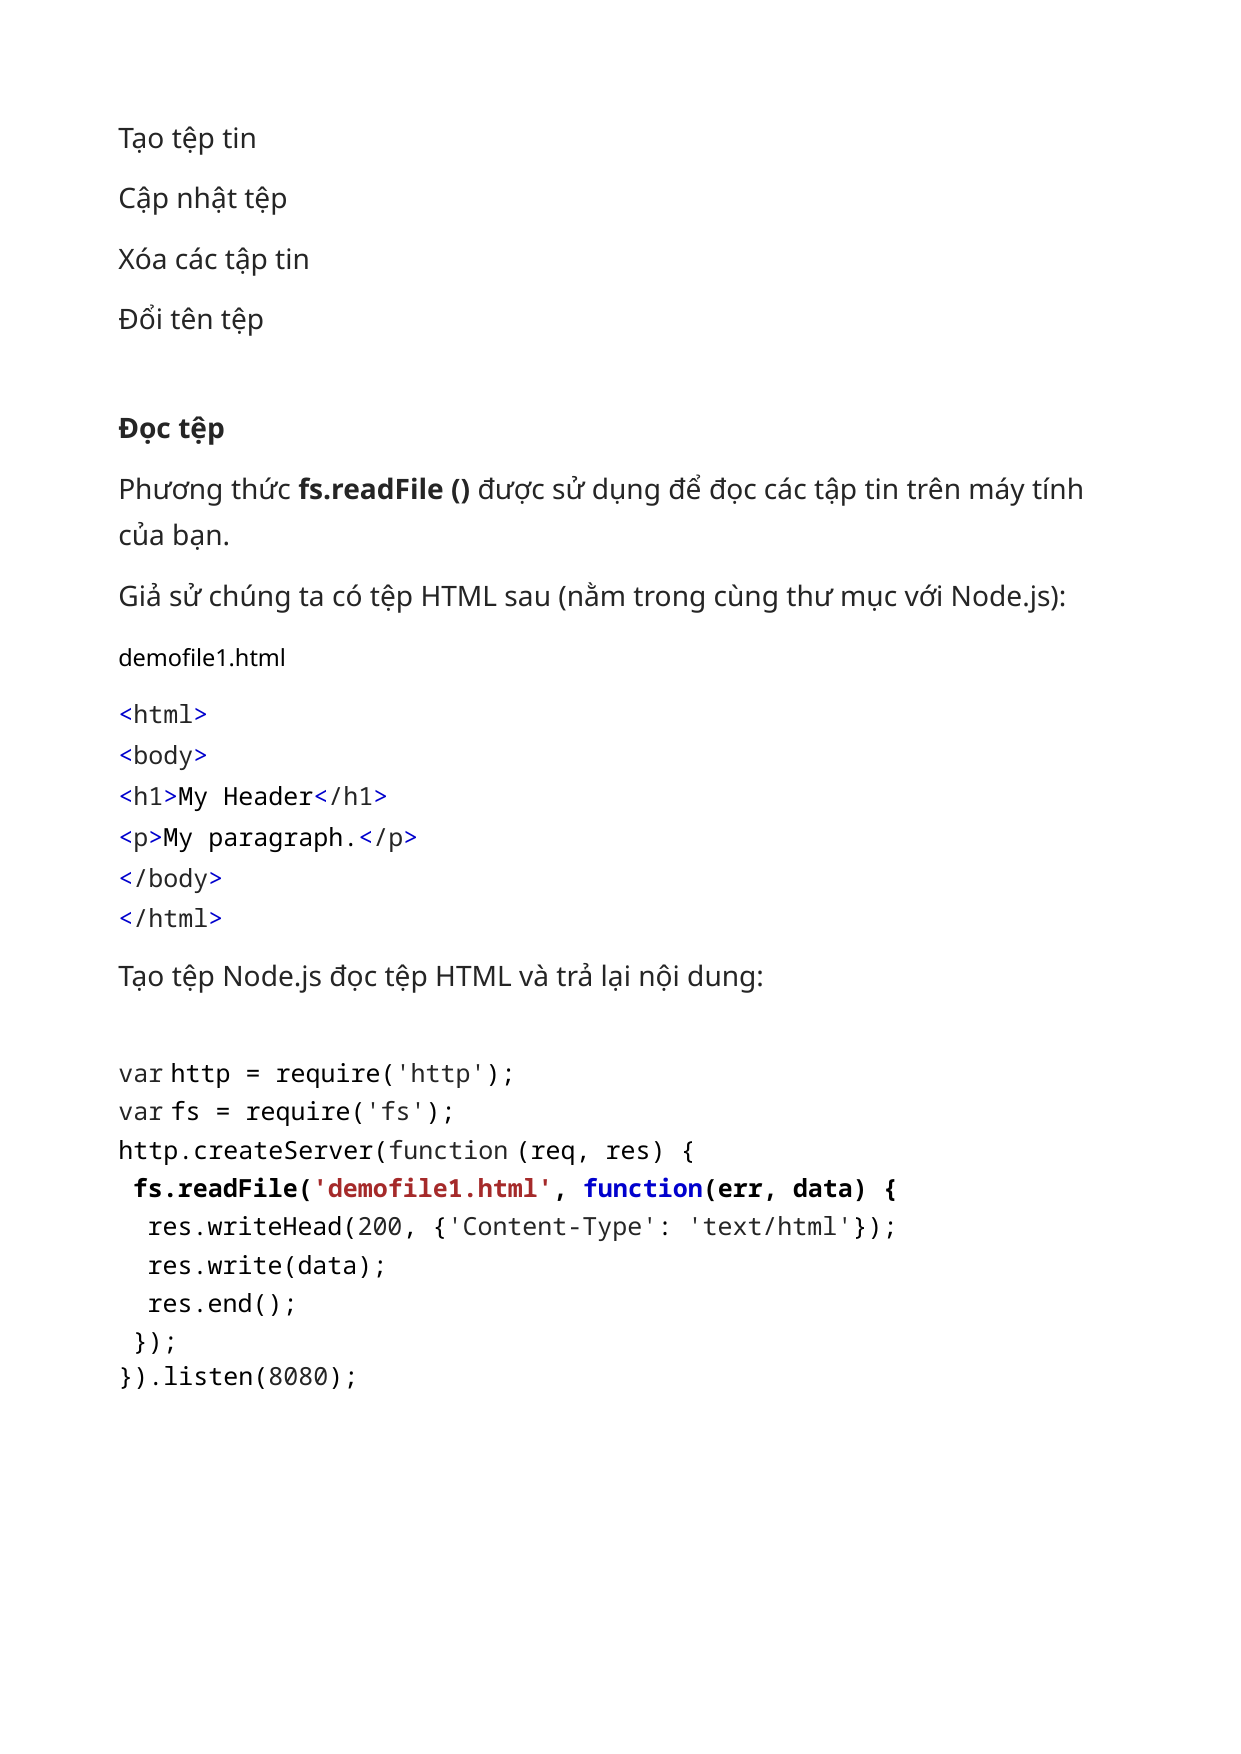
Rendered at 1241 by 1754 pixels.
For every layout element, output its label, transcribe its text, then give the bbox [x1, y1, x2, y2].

text Tạo tệp tin [118, 118, 1122, 156]
text Xóa các tập tin [118, 239, 1122, 277]
text Cập nhật tệp [118, 179, 1122, 217]
text Phương thức fs.readFile () được sử dụng để đọc các tập tin trên máy tính của bạn. [118, 469, 1122, 554]
text Giả sử chúng ta có tệp HTML sau (nằm trong cùng thư mục với Node.js): [118, 576, 1122, 614]
text Đọc tệp [118, 409, 1122, 447]
text <html> <body> <h1>My Header</h1> <p>My paragraph.</p> </body> </html> [118, 697, 1122, 935]
text Đổi tên tệp [118, 300, 1122, 338]
text var http = require('http'); var fs = require('fs'); http.createServer(function (req, res) { fs.readFile('demofile1.html', function(err, data) { res.writeHead(200, {'Content-Type': 'text/html'}); res.write(data); res.end(); }); }).listen(8080); [118, 995, 1122, 1393]
text demofile1.html [118, 636, 1122, 675]
text Tạo tệp Node.js đọc tệp HTML và trả lại nội dung: [118, 956, 1122, 995]
